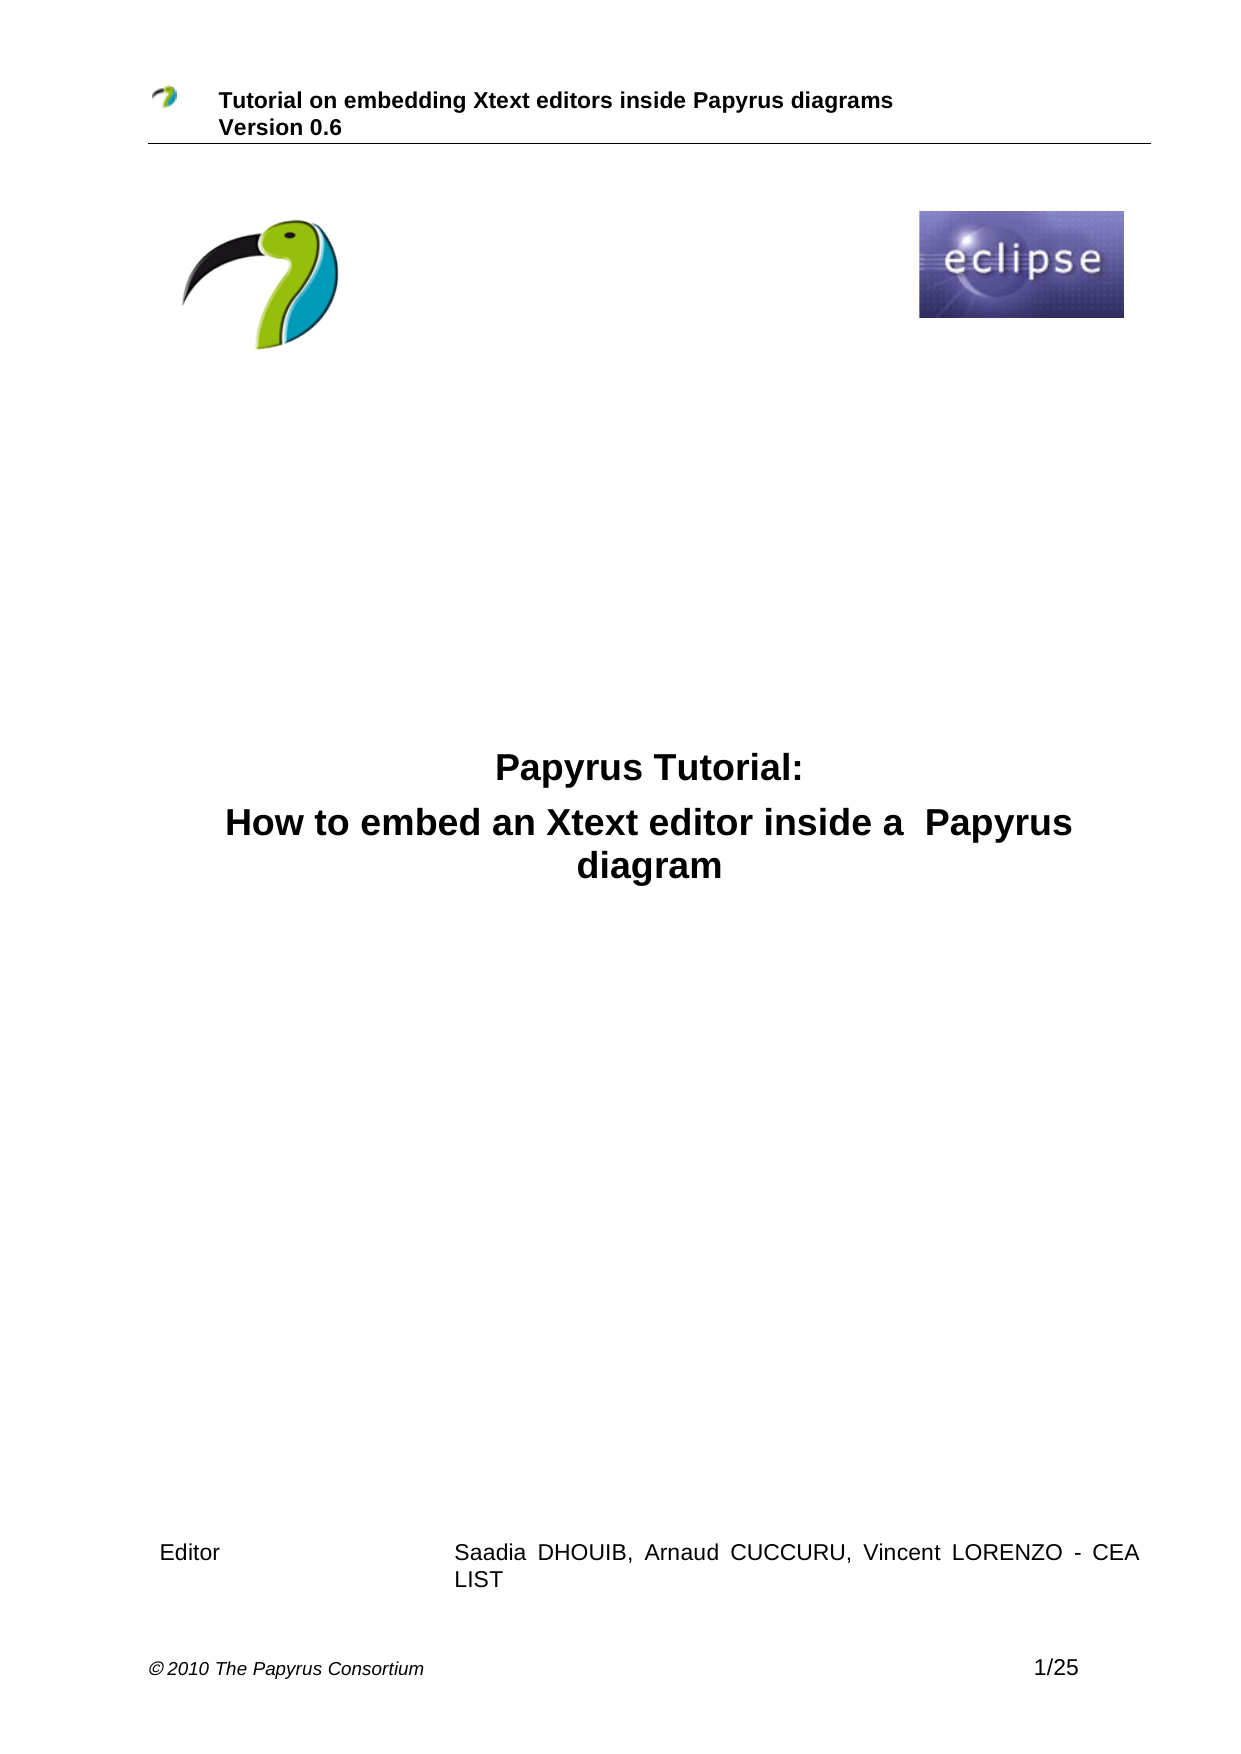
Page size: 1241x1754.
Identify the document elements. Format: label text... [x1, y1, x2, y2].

table_header [341, 204, 1152, 363]
text Papyrus Tutorial: [148, 745, 1151, 788]
table_header [139, 364, 1152, 412]
table_header Editor [148, 1533, 443, 1598]
table_header [139, 148, 1152, 203]
text How to embed an Xtext editor inside a Papyrus diagram [148, 801, 1151, 887]
picture [152, 84, 177, 110]
table_header [139, 204, 180, 363]
picture [180, 203, 341, 364]
table_header Saadia DHOUIB, Arnaud CUCCURU, Vincent LORENZO - CEA LIST [443, 1533, 1152, 1598]
picture [919, 211, 1124, 318]
